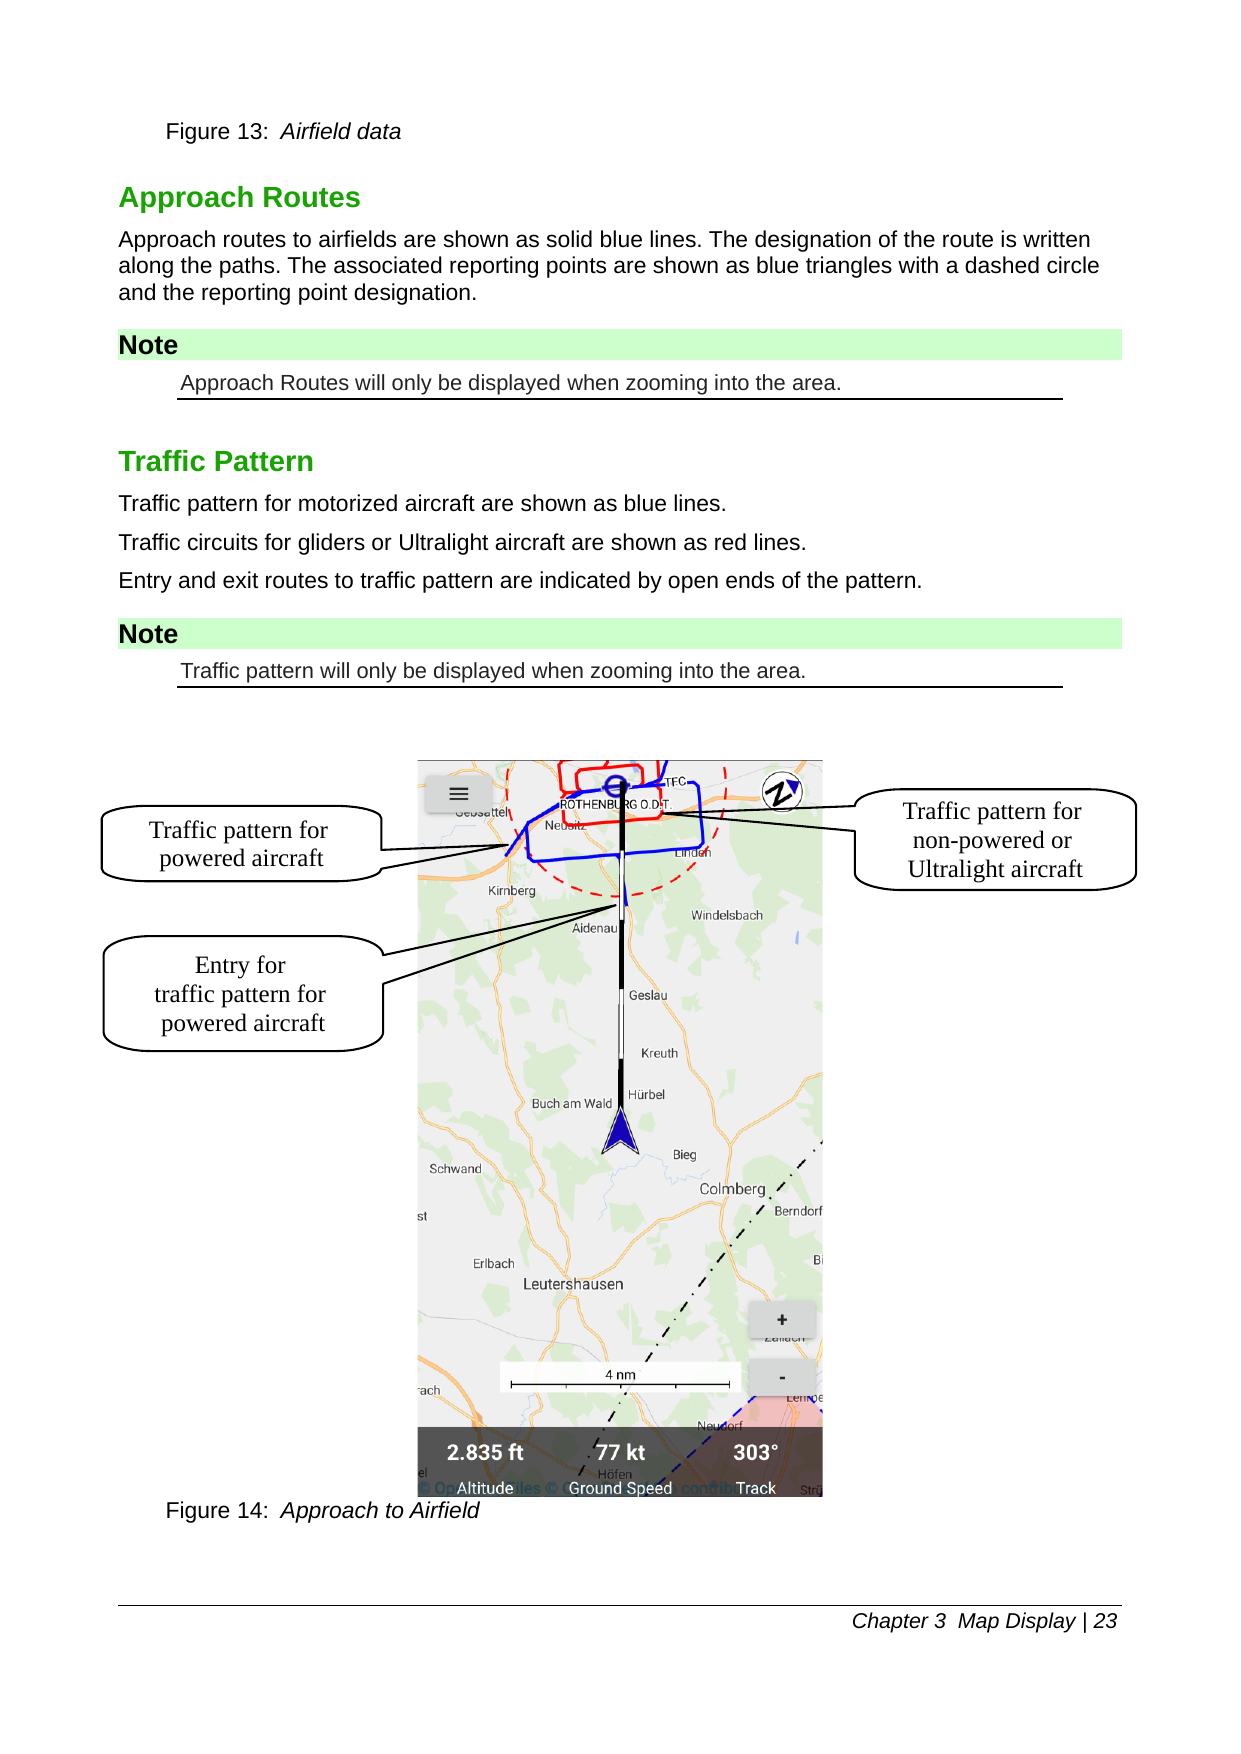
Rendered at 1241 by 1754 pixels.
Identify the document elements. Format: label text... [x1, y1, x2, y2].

list Figure 14: Approach to Airfield [142, 807, 417, 880]
subtitle Approach routes to airfields are shown as solid blue lines. The designation of the route is written along the paths. The associated reporting points are shown as blue triangles with a dashed circle and the reporting point designation. [118, 226, 1122, 305]
picture [417, 760, 823, 1497]
picture [692, 809, 823, 826]
picture [417, 914, 583, 970]
list Figure 14: Approach to Airfield [142, 938, 417, 1050]
picture [417, 847, 485, 860]
list Figure 14: Approach to Airfield [142, 772, 417, 848]
list Figure 13: Airfield data [142, 118, 1122, 144]
text Approach Routes will only be displayed when zooming into the area. [177, 366, 1063, 398]
subtitle Note [118, 618, 1122, 649]
list Figure 14: Approach to Airfield [823, 772, 1122, 806]
subtitle Approach Routes [118, 181, 1122, 214]
list Figure 14: Approach to Airfield [142, 864, 417, 953]
list Figure 14: Approach to Airfield [142, 830, 1122, 1523]
subtitle Traffic pattern for motorized aircraft are shown as blue lines. [118, 490, 1122, 516]
list Figure 14: Approach to Airfield [823, 791, 1122, 888]
subtitle Traffic Pattern [118, 444, 1122, 478]
subtitle Entry and exit routes to traffic pattern are indicated by open ends of the pattern. [118, 567, 1122, 594]
subtitle Traffic circuits for gliders or Ultralight aircraft are shown as red lines. [118, 528, 1122, 555]
text Traffic pattern will only be displayed when zooming into the area. [177, 655, 1063, 686]
subtitle Note [118, 329, 1122, 360]
